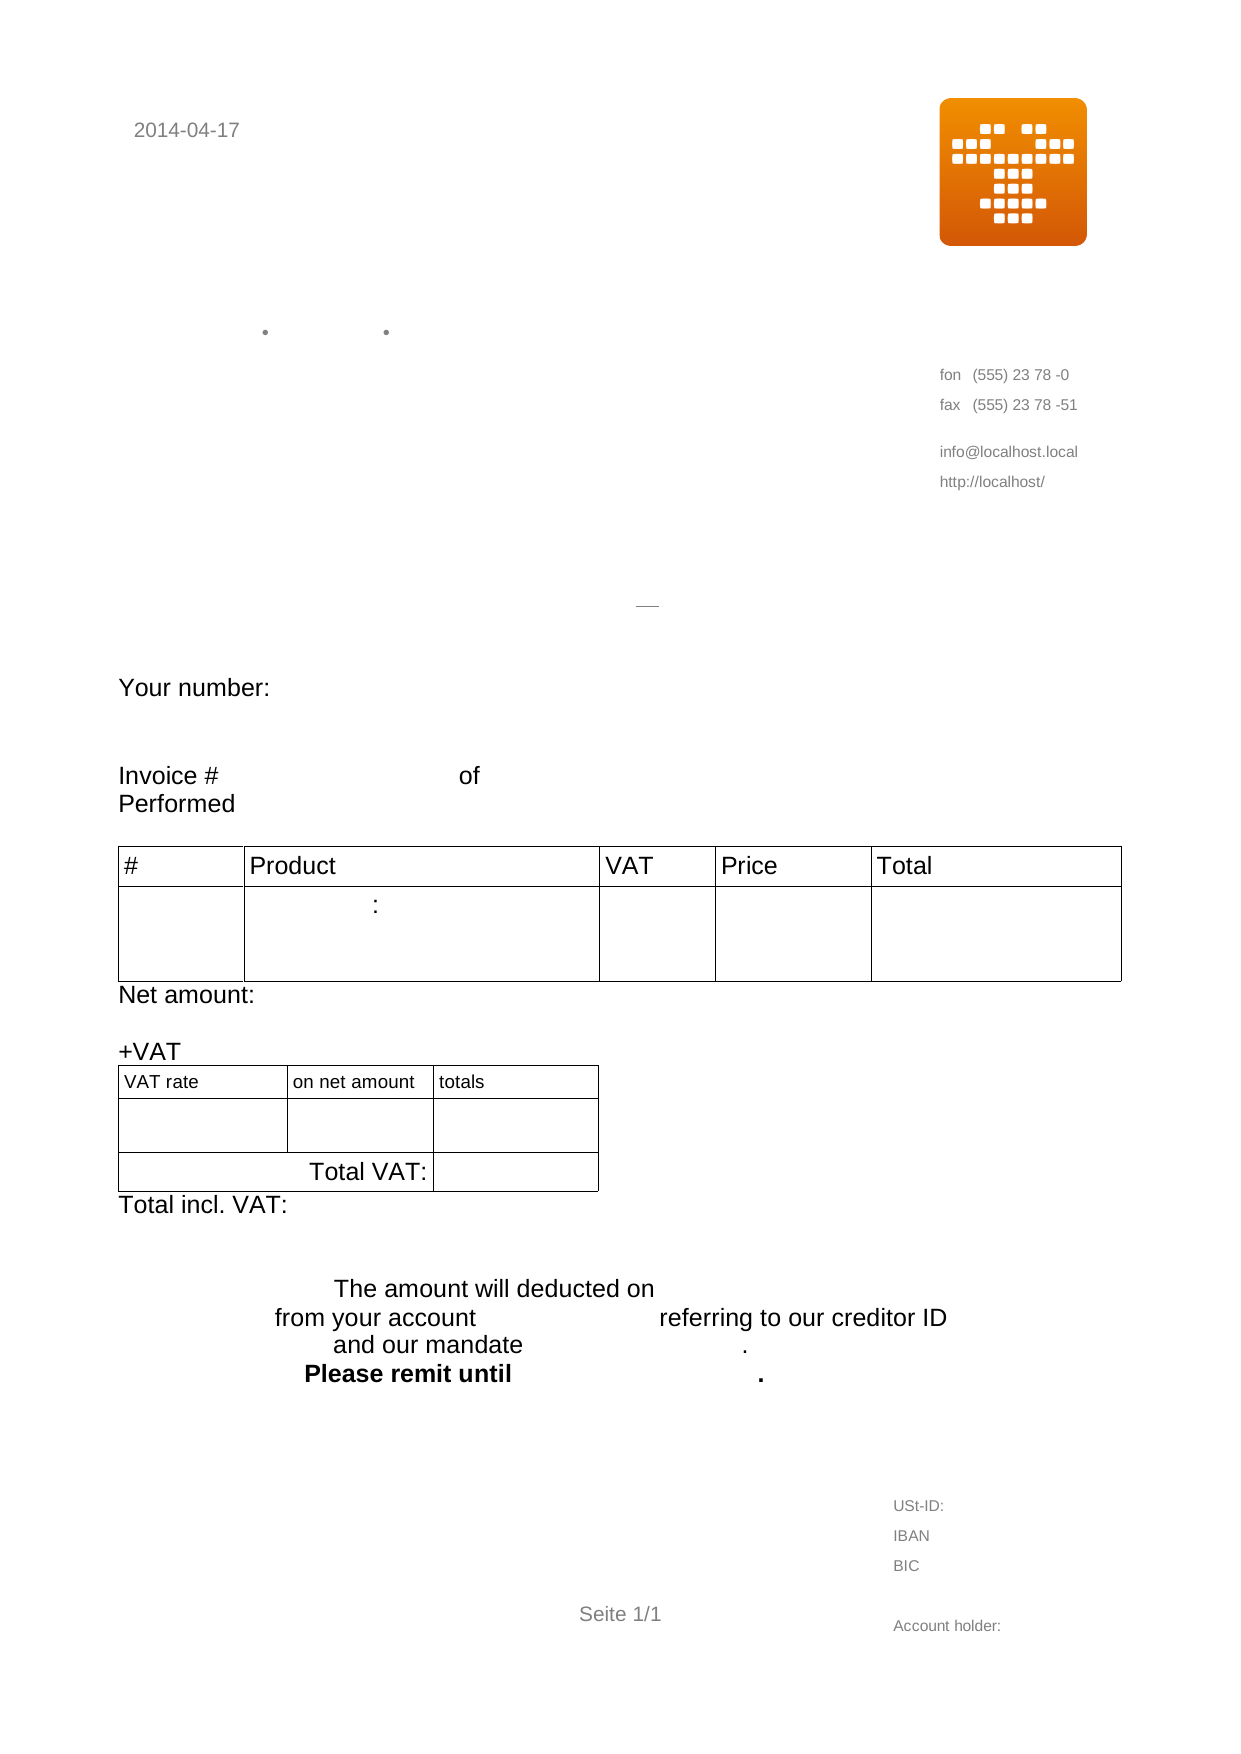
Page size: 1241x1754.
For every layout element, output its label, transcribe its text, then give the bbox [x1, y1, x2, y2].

table_cell <items><item:quantity> [119, 887, 243, 981]
table_cell <tax:amount></taxes> [434, 1099, 598, 1152]
text <sender:name> ● <sender:street> ● <sender:zip> <sender:location> [148, 325, 590, 339]
text <sender:bankname> [893, 1587, 1160, 1605]
table_cell <item:total></items> [872, 887, 1121, 981]
text <customer:co> [148, 383, 590, 411]
text fon (555) 23 78 -0 [939, 366, 1210, 384]
text Account holder: <sender:holder> [893, 1617, 1160, 1635]
text fax (555) 23 78 -51 [939, 396, 1210, 414]
text Net amount: <transaction:total> [118, 982, 1122, 1009]
table_header Product [245, 847, 599, 886]
text <customer:fax> [148, 467, 590, 495]
text IBAN <sender:iban> [893, 1527, 1160, 1545]
text <sender:zip> <sender:location> [939, 319, 1210, 337]
table_cell <item:name>: <item:remarks> [245, 887, 599, 981]
table_header [118, 118, 134, 296]
table_header # [119, 847, 243, 886]
text <customer:additional> [148, 439, 590, 467]
table_cell <item:vat> [600, 887, 715, 981]
picture [939, 98, 1087, 246]
text Your number:<customer:number> [118, 673, 1122, 701]
table_cell <tax:net> [288, 1099, 433, 1152]
table_header Total [872, 847, 1121, 886]
table_header VAT [600, 847, 715, 886]
table_cell Total VAT: [119, 1153, 433, 1191]
text BIC <sender:bic> [893, 1557, 1160, 1575]
table_header Price [716, 847, 871, 886]
table_header 2014-04-17 [134, 118, 1122, 296]
text info@localhost.local [939, 443, 1210, 461]
table_cell <item:price> [716, 887, 871, 981]
text <payment-deduction>The amount will deducted on <transaction:date period-add="5 workingdays"> from your account <customer:iban> referring to our creditor ID <sender:creditorid> and our mandate <customer:mandate>.</payment-deduction> [118, 1275, 1122, 1359]
text <sender:name> [939, 253, 1210, 277]
text <transaction:remarks> [118, 729, 1122, 762]
table_header totals [434, 1066, 598, 1098]
text <customer:street> [148, 411, 590, 439]
text Total incl. VAT: <transaction:totalgross> [118, 1191, 1122, 1219]
table_cell <vat:total> [434, 1153, 598, 1191]
text <payment-invoice>Please remit until <transaction:duedate>.</payment-invoice> [118, 1359, 1122, 1387]
table_header on net amount [288, 1066, 433, 1098]
text http://localhost/ [939, 473, 1210, 491]
text +VAT [118, 1037, 1122, 1065]
text <customer:name> [148, 351, 590, 383]
text Performed <transaction:date> [118, 790, 1122, 818]
text Invoice # <transaction:number> of <transaction:date> [118, 762, 1122, 790]
text <customer:zip> <customer:location> [148, 495, 590, 523]
text USt-ID: <sender:vatid> [893, 1497, 1160, 1515]
table_cell <taxes><tax:name> [119, 1099, 287, 1152]
text <sender:street> [939, 289, 1210, 307]
table_header VAT rate [119, 1066, 287, 1098]
